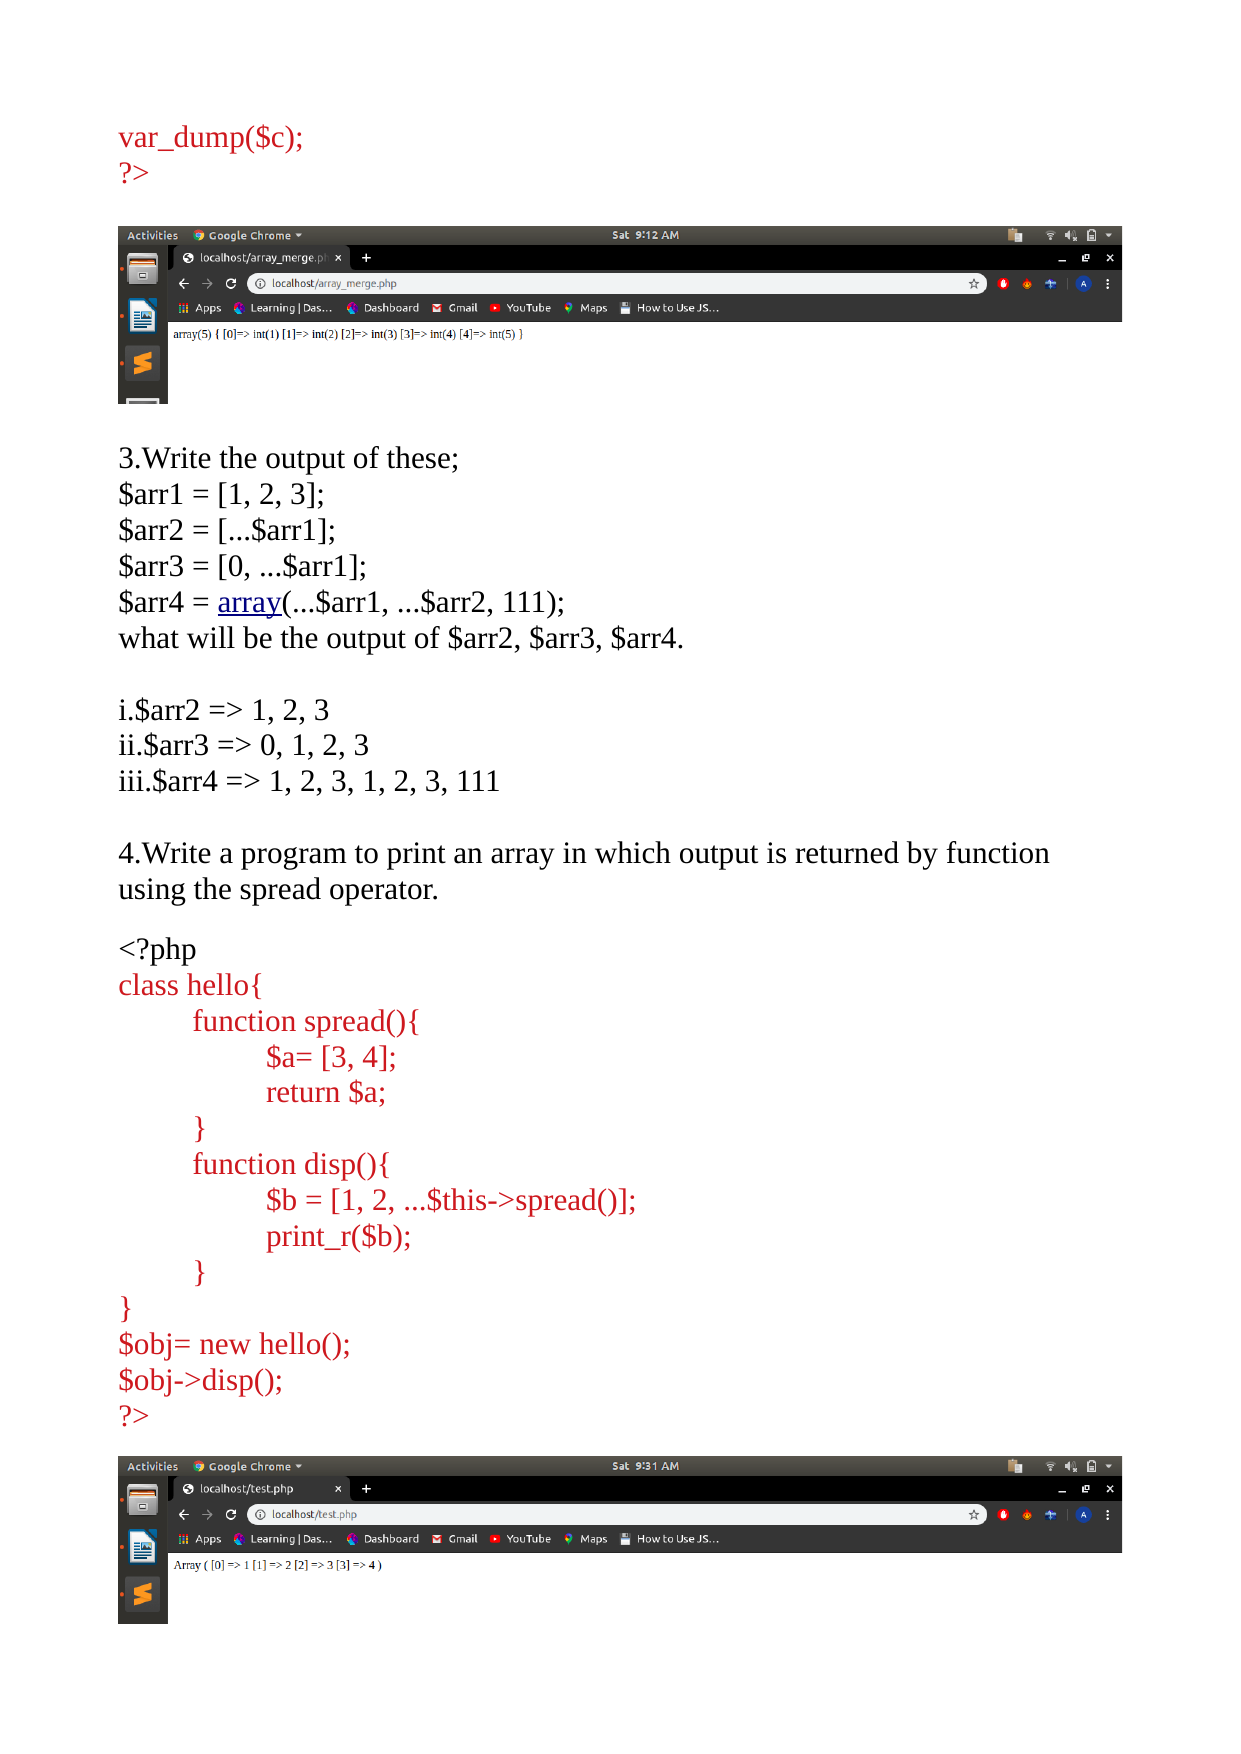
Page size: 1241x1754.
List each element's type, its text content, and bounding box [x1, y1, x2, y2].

text class hello{ [118, 966, 1122, 1002]
text <?php [118, 930, 1122, 966]
text $a= [3, 4]; [118, 1038, 1122, 1074]
text ?> [118, 154, 1122, 190]
text $arr2 = [...$arr1]; [118, 511, 1122, 547]
text return $a; [118, 1074, 1122, 1110]
text ii.$arr3 => 0, 1, 2, 3 [118, 727, 1122, 763]
text $b = [1, 2, ...$this->spread()]; [118, 1182, 1122, 1217]
text $arr3 = [0, ...$arr1]; [118, 547, 1122, 583]
text iii.$arr4 => 1, 2, 3, 1, 2, 3, 111 [118, 763, 1122, 798]
text 3.Write the output of these; [118, 439, 1122, 475]
text i.$arr2 => 1, 2, 3 [118, 691, 1122, 727]
text print_r($b); [118, 1217, 1122, 1253]
text what will be the output of $arr2, $arr3, $arr4. [118, 619, 1122, 655]
text $arr4 = array(...$arr1, ...$arr2, 111); [118, 583, 1122, 619]
text } [118, 1253, 1122, 1289]
text function disp(){ [118, 1146, 1122, 1182]
text function spread(){ [118, 1002, 1122, 1038]
text 4.Write a program to print an array in which output is returned by function using the spread operator. [118, 834, 1122, 906]
text $arr1 = [1, 2, 3]; [118, 475, 1122, 511]
text $obj= new hello(); [118, 1325, 1122, 1361]
text } [118, 1289, 1122, 1325]
text } [118, 1110, 1122, 1146]
text ?> [118, 1397, 1122, 1433]
text var_dump($c); [118, 118, 1122, 154]
text $obj->disp(); [118, 1361, 1122, 1397]
